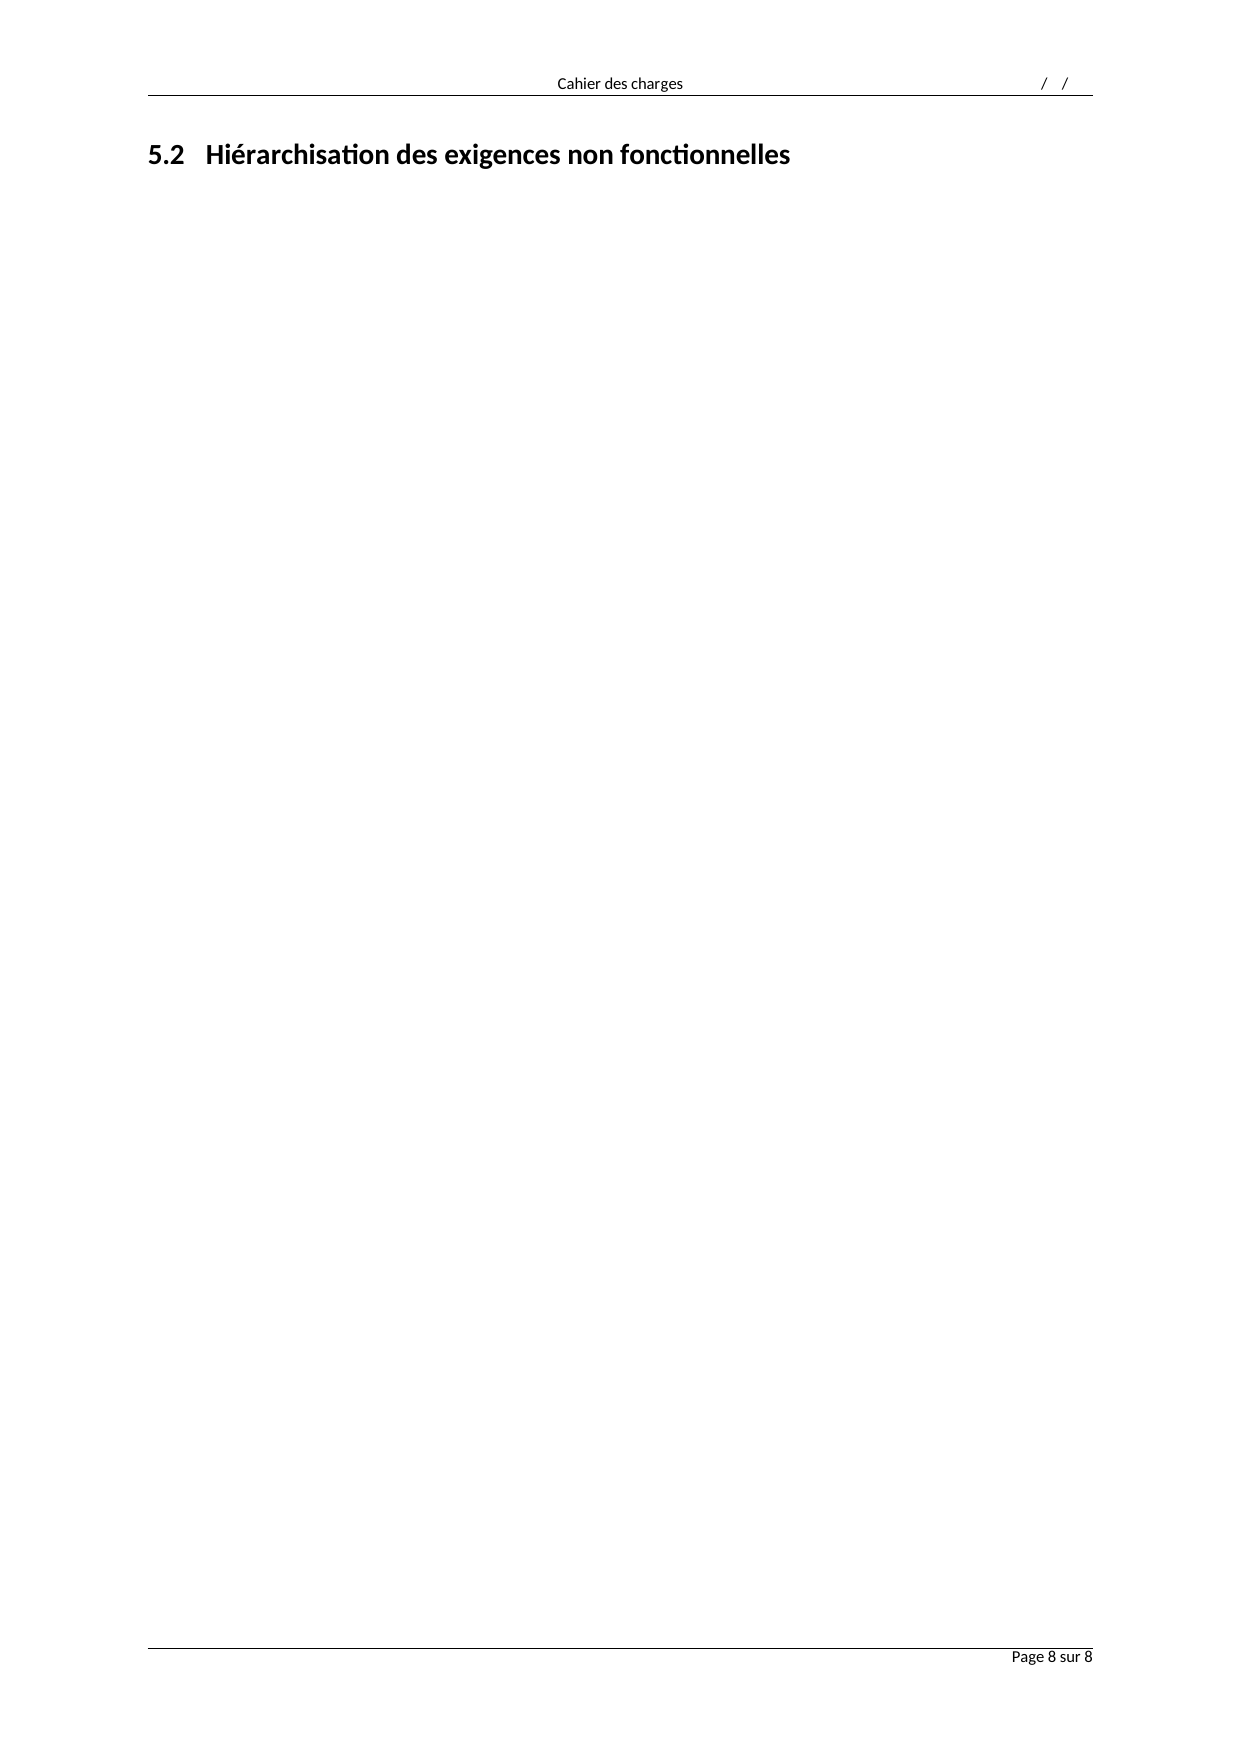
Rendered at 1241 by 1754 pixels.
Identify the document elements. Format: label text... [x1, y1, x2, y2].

subtitle Hiérarchisation des exigences non fonctionnelles [148, 142, 1093, 172]
